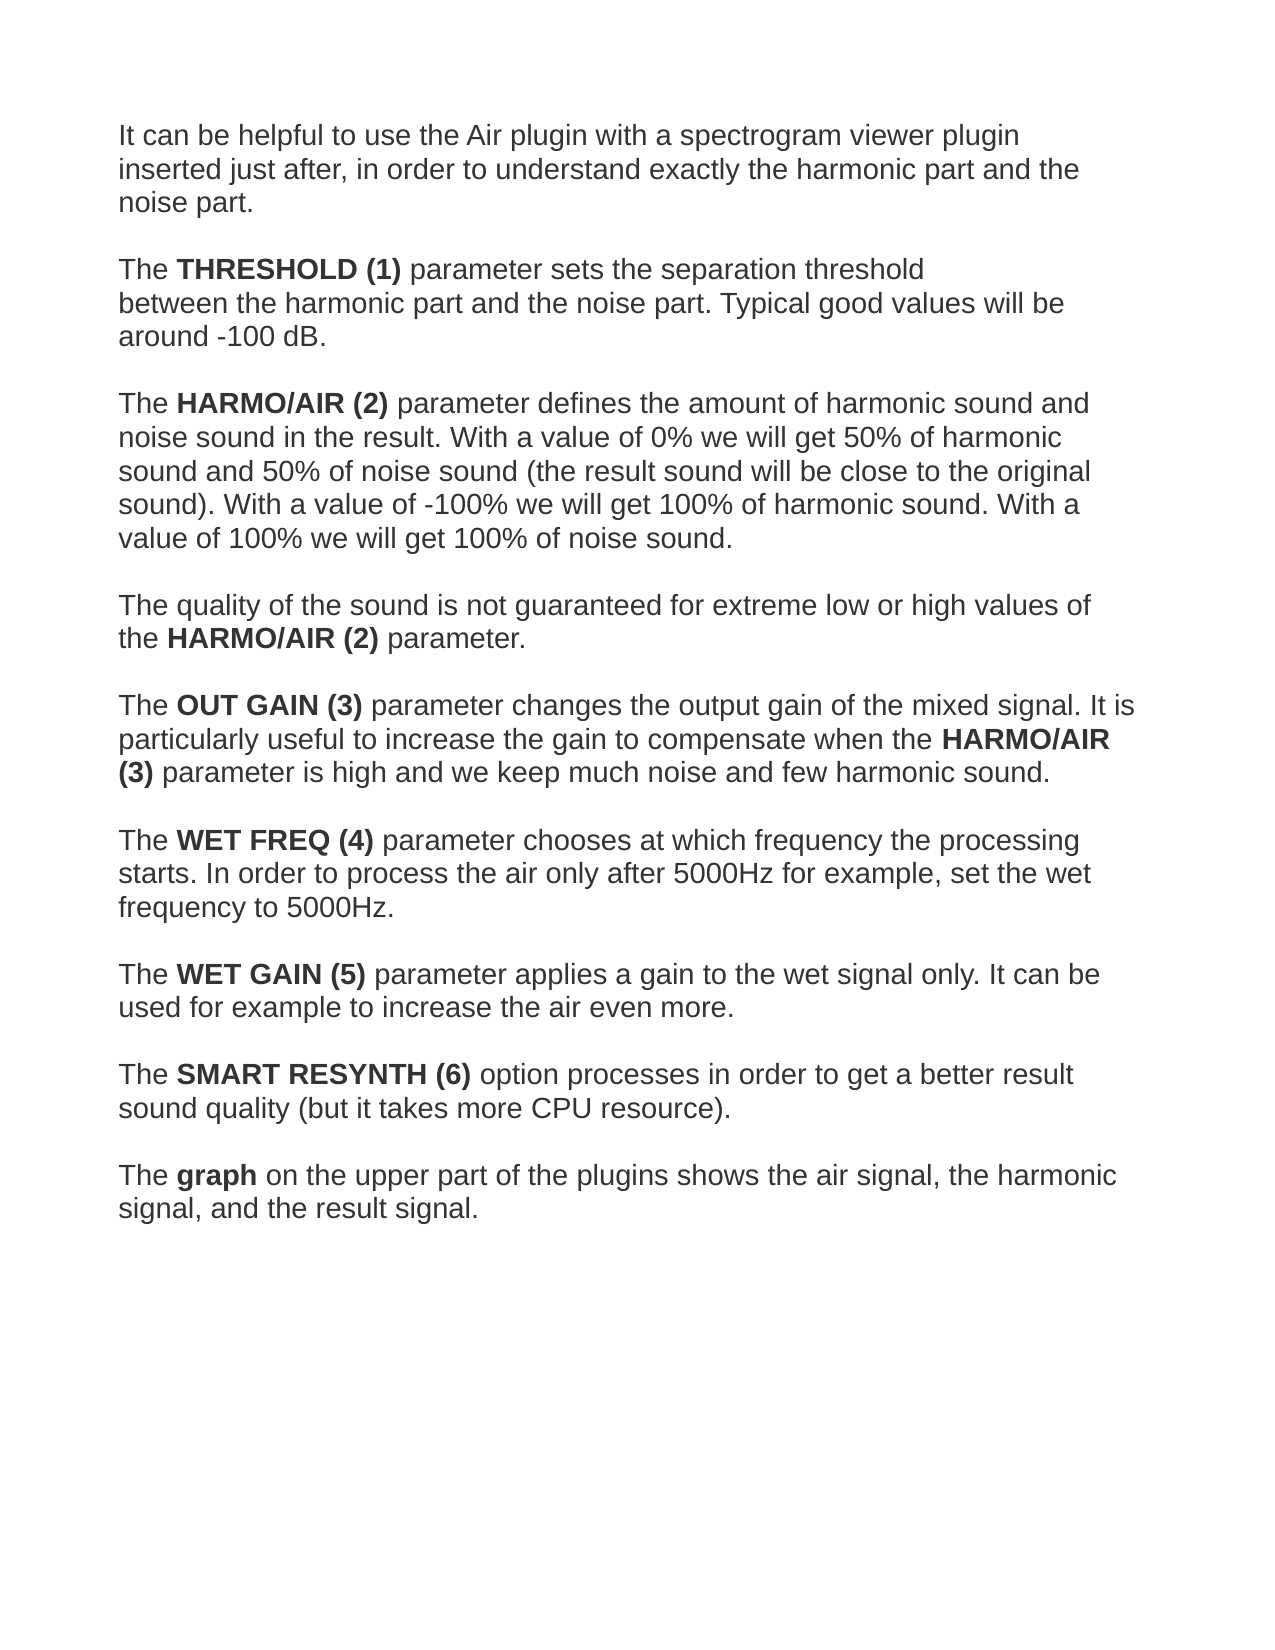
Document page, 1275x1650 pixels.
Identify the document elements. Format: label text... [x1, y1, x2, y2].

text noise part. [118, 185, 1157, 219]
text particularly useful to increase the gain to compensate when the HARMO/AIR [118, 722, 1157, 755]
text around -100 dB. [118, 319, 1157, 353]
text The THRESHOLD (1) parameter sets the separation threshold [118, 252, 1157, 286]
text frequency to 5000Hz. [118, 889, 1157, 923]
text (3) parameter is high and we keep much noise and few harmonic sound. [118, 755, 1157, 789]
text The graph on the upper part of the plugins shows the air signal, the harmonic [118, 1158, 1157, 1191]
text The SMART RESYNTH (6) option processes in order to get a better result sound quality (but it takes more CPU resource). [118, 1057, 1157, 1124]
text The OUT GAIN (3) parameter changes the output gain of the mixed signal. It is [118, 688, 1157, 722]
text between the harmonic part and the noise part. Typical good values will be [118, 286, 1157, 319]
text signal, and the result signal. [118, 1191, 1157, 1225]
text It can be helpful to use the Air plugin with a spectrogram viewer plugin [118, 118, 1157, 152]
text the HARMO/AIR (2) parameter. [118, 621, 1157, 655]
text value of 100% we will get 100% of noise sound. [118, 521, 1157, 554]
text starts. In order to process the air only after 5000Hz for example, set the wet [118, 856, 1157, 889]
text used for example to increase the air even more. [118, 990, 1157, 1024]
text The quality of the sound is not guaranteed for extreme low or high values of [118, 588, 1157, 621]
text The WET FREQ (4) parameter chooses at which frequency the processing [118, 822, 1157, 856]
text The HARMO/AIR (2) parameter defines the amount of harmonic sound and [118, 386, 1157, 420]
text sound and 50% of noise sound (the result sound will be close to the original sound). With a value of -100% we will get 100% of harmonic sound. With a [118, 453, 1157, 521]
text inserted just after, in order to understand exactly the harmonic part and the [118, 152, 1157, 185]
text noise sound in the result. With a value of 0% we will get 50% of harmonic [118, 420, 1157, 453]
text The WET GAIN (5) parameter applies a gain to the wet signal only. It can be [118, 957, 1157, 990]
